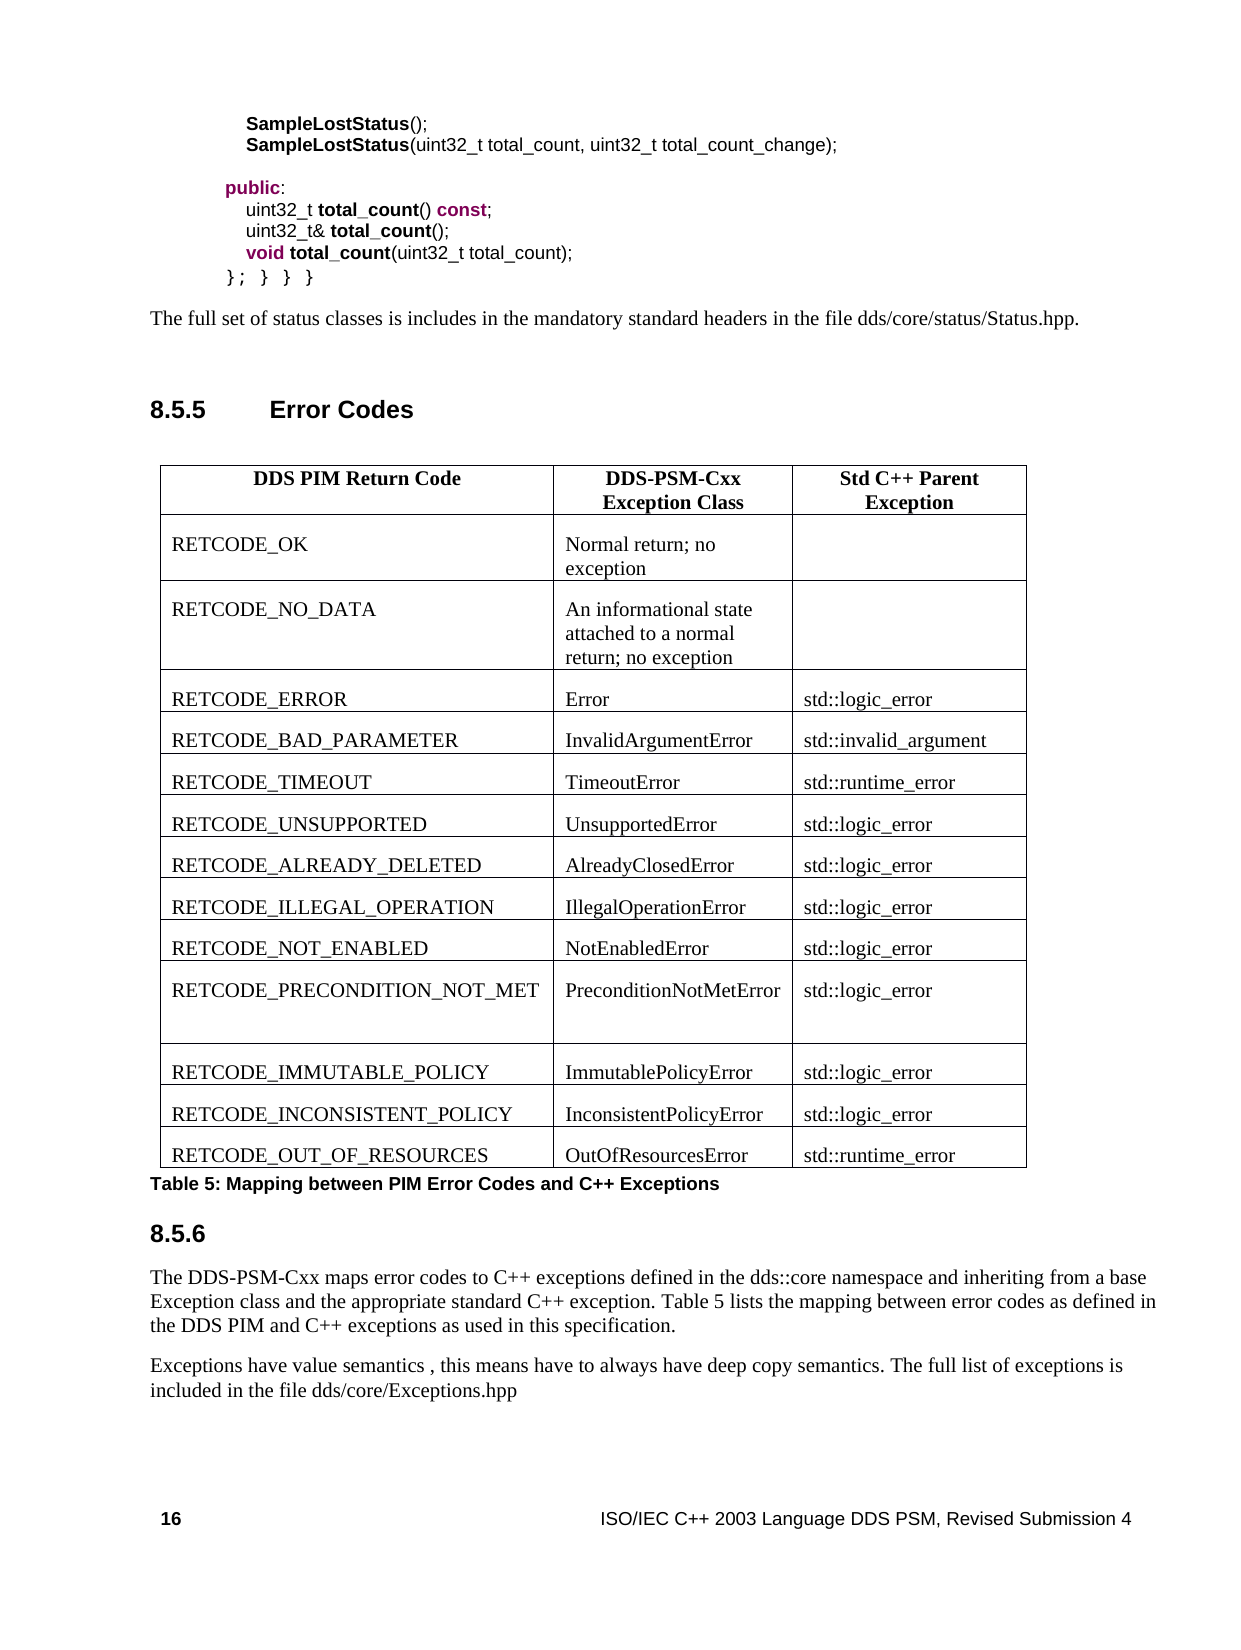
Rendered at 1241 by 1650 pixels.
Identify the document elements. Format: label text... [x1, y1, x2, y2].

table_cell std::logic_error [793, 878, 1026, 919]
table_cell std::logic_error [793, 1085, 1026, 1126]
text Table 5: Mapping between PIM Error Codes and C++ Exceptions [150, 1173, 1166, 1194]
text Exceptions have value semantics , this means have to always have deep copy semantics. The full list of exceptions is included in the file dds/core/Exceptions.hpp [150, 1353, 1166, 1402]
table_cell RETCODE_UNSUPPORTED [161, 795, 553, 836]
text public: [225, 177, 1166, 199]
text The DDS-PSM-Cxx maps error codes to C++ exceptions defined in the dds::core namespace and inheriting from a base Exception class and the appropriate standard C++ exception. Table 5 lists the mapping between error codes as defined in the DDS PIM and C++ exceptions as used in this specification. [150, 1264, 1166, 1337]
table_cell RETCODE_INCONSISTENT_POLICY [161, 1085, 553, 1126]
text void total_count(uint32_t total_count); [225, 242, 1166, 263]
table_cell RETCODE_ALREADY_DELETED [161, 837, 553, 877]
table_header DDS PIM Return Code [161, 466, 553, 514]
table_cell std::logic_error [793, 920, 1026, 960]
text SampleLostStatus(uint32_t total_count, uint32_t total_count_change); [225, 134, 1166, 156]
table_cell RETCODE_ILLEGAL_OPERATION [161, 878, 553, 919]
table_cell RETCODE_IMMUTABLE_POLICY [161, 1044, 553, 1084]
table_header Std C++ Parent Exception [793, 466, 1026, 514]
table_cell Normal return; no exception [554, 515, 792, 580]
table_cell std::runtime_error [793, 754, 1026, 794]
table_cell std::logic_error [793, 1044, 1026, 1084]
table_cell PreconditionNotMetError [554, 961, 792, 1042]
text uint32_t total_count() const; [225, 199, 1166, 220]
table_cell std::logic_error [793, 961, 1026, 1042]
table_cell NotEnabledError [554, 920, 792, 960]
table_cell std::logic_error [793, 795, 1026, 836]
text uint32_t& total_count(); [225, 220, 1166, 242]
text }; } } } [225, 263, 1166, 289]
table_cell UnsupportedError [554, 795, 792, 836]
table_cell AlreadyClosedError [554, 837, 792, 877]
table_cell An informational state attached to a normal return; no exception [554, 581, 792, 669]
table_cell std::logic_error [793, 837, 1026, 877]
table_cell InconsistentPolicyError [554, 1085, 792, 1126]
table_cell RETCODE_OK [161, 515, 553, 580]
table_cell RETCODE_NO_DATA [161, 581, 553, 669]
table_cell RETCODE_NOT_ENABLED [161, 920, 553, 960]
table_cell std::logic_error [793, 670, 1026, 711]
table_cell RETCODE_BAD_PARAMETER [161, 712, 553, 752]
table_cell RETCODE_OUT_OF_RESOURCES [161, 1127, 553, 1167]
table_cell TimeoutError [554, 754, 792, 794]
table_cell IllegalOperationError [554, 878, 792, 919]
table_cell OutOfResourcesError [554, 1127, 792, 1167]
table_cell Error [554, 670, 792, 711]
table_cell std::invalid_argument [793, 712, 1026, 752]
table_cell std::runtime_error [793, 1127, 1026, 1167]
subtitle Error Codes [150, 395, 1166, 424]
table_cell RETCODE_ERROR [161, 670, 553, 711]
table_cell [793, 515, 1026, 580]
table_cell RETCODE_TIMEOUT [161, 754, 553, 794]
table_cell RETCODE_PRECONDITION_NOT_MET [161, 961, 553, 1042]
table_cell InvalidArgumentError [554, 712, 792, 752]
table_cell [793, 581, 1026, 669]
text SampleLostStatus(); [225, 112, 1166, 134]
table_header DDS-PSM-Cxx Exception Class [554, 466, 792, 514]
text The full set of status classes is includes in the mandatory standard headers in the file dds/core/status/Status.hpp. [150, 306, 1166, 330]
table_cell ImmutablePolicyError [554, 1044, 792, 1084]
